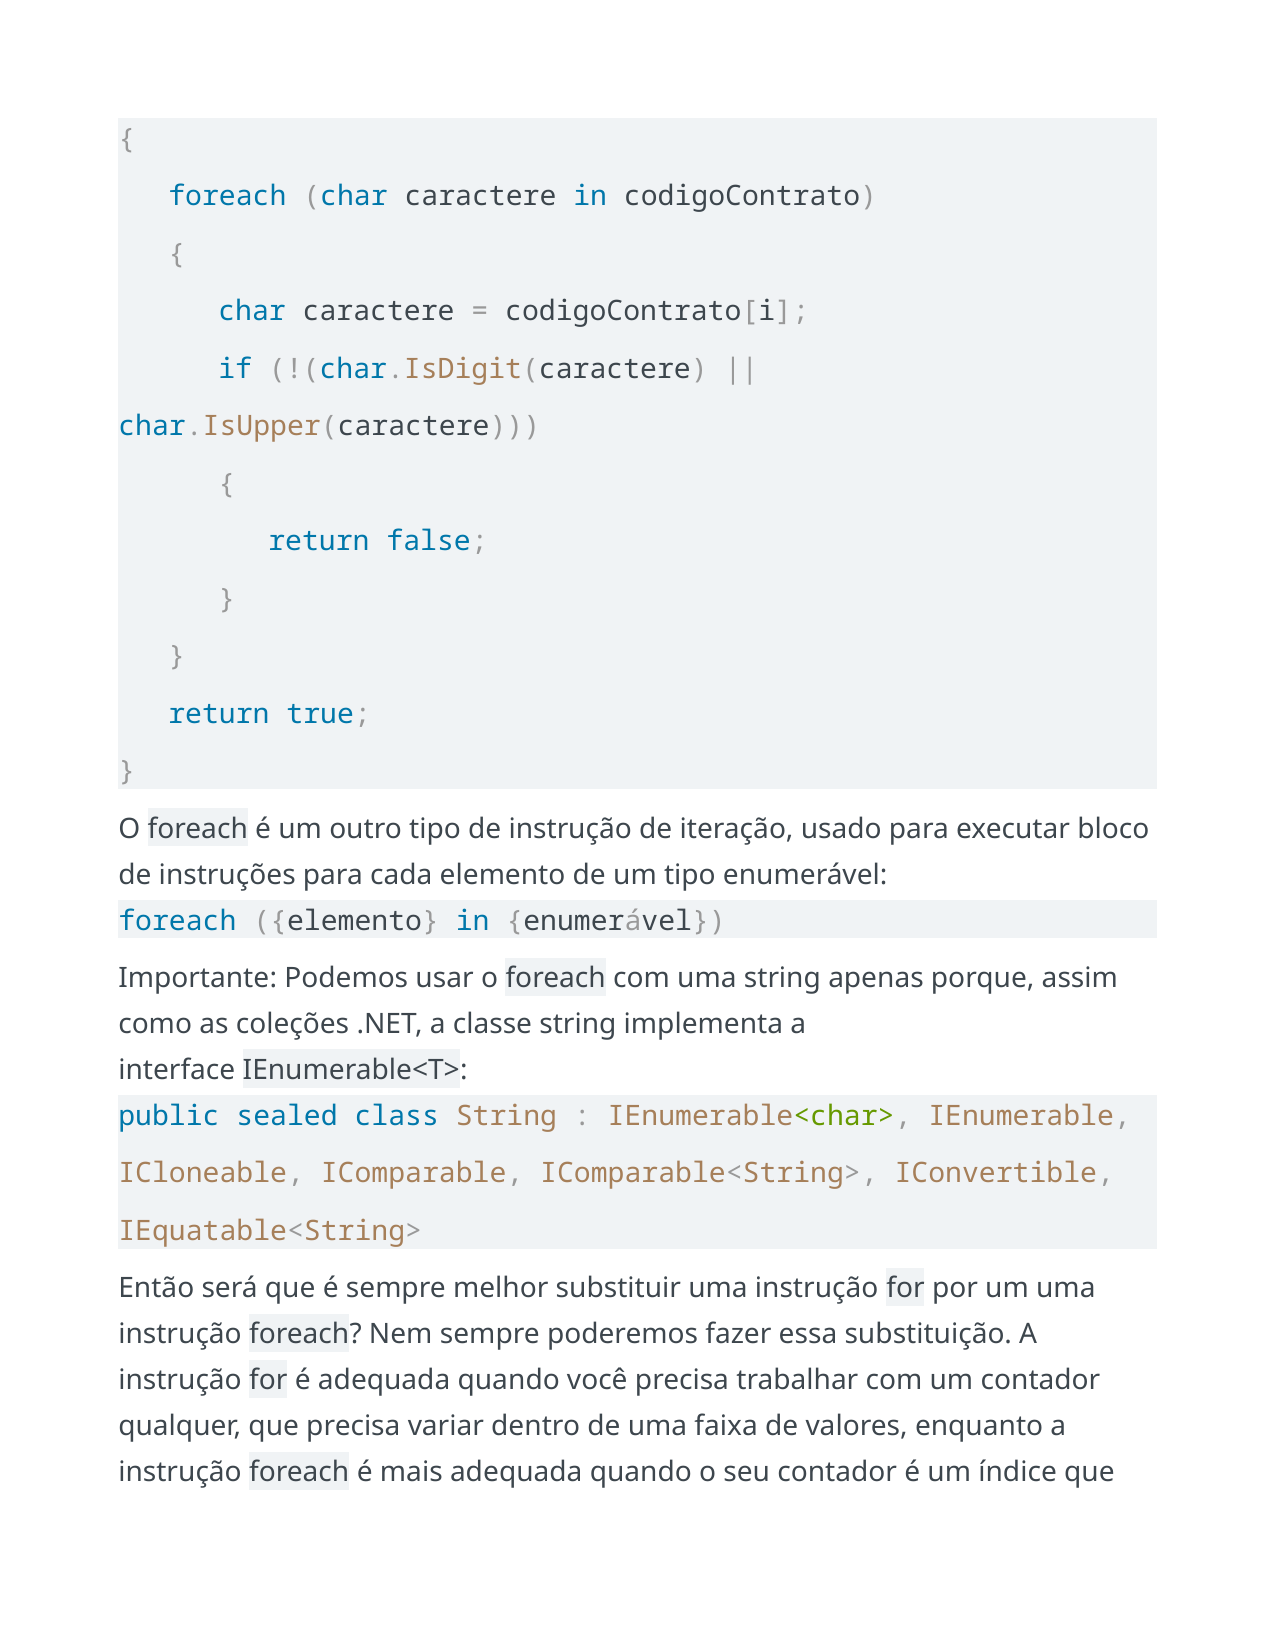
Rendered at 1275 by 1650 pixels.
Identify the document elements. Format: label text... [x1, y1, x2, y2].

text if (!(char.IsDigit(caractere) || char.IsUpper(caractere))) [118, 348, 1157, 444]
text char caractere = codigoContrato[i]; [118, 291, 1157, 329]
text return false; [118, 521, 1157, 559]
text O foreach é um outro tipo de instrução de iteração, usado para executar bloco de instruções para cada elemento de um tipo enumerável: [118, 808, 1157, 892]
text { [118, 233, 1157, 271]
text foreach ({elemento} in {enumerável}) [118, 900, 1157, 938]
text } [118, 578, 1157, 616]
text public sealed class String : IEnumerable<char>, IEnumerable, ICloneable, IComparable, IComparable<String>, IConvertible, IEquatable<String> [118, 1095, 1157, 1249]
text Então será que é sempre melhor substituir uma instrução for por um uma instrução foreach? Nem sempre poderemos fazer essa substituição. A instrução for é adequada quando você precisa trabalhar com um contador qualquer, que precisa variar dentro de uma faixa de valores, enquanto a instrução foreach é mais adequada quando o seu contador é um índice que [118, 1268, 1157, 1490]
text Importante: Podemos usar o foreach com uma string apenas porque, assim como as coleções .NET, a classe string implementa a interface IEnumerable<T>: [118, 957, 1157, 1088]
text } [118, 751, 1157, 789]
text { [118, 463, 1157, 501]
text } [118, 636, 1157, 674]
text { [118, 118, 1157, 156]
text return true; [118, 693, 1157, 731]
text foreach (char caractere in codigoContrato) [118, 176, 1157, 214]
